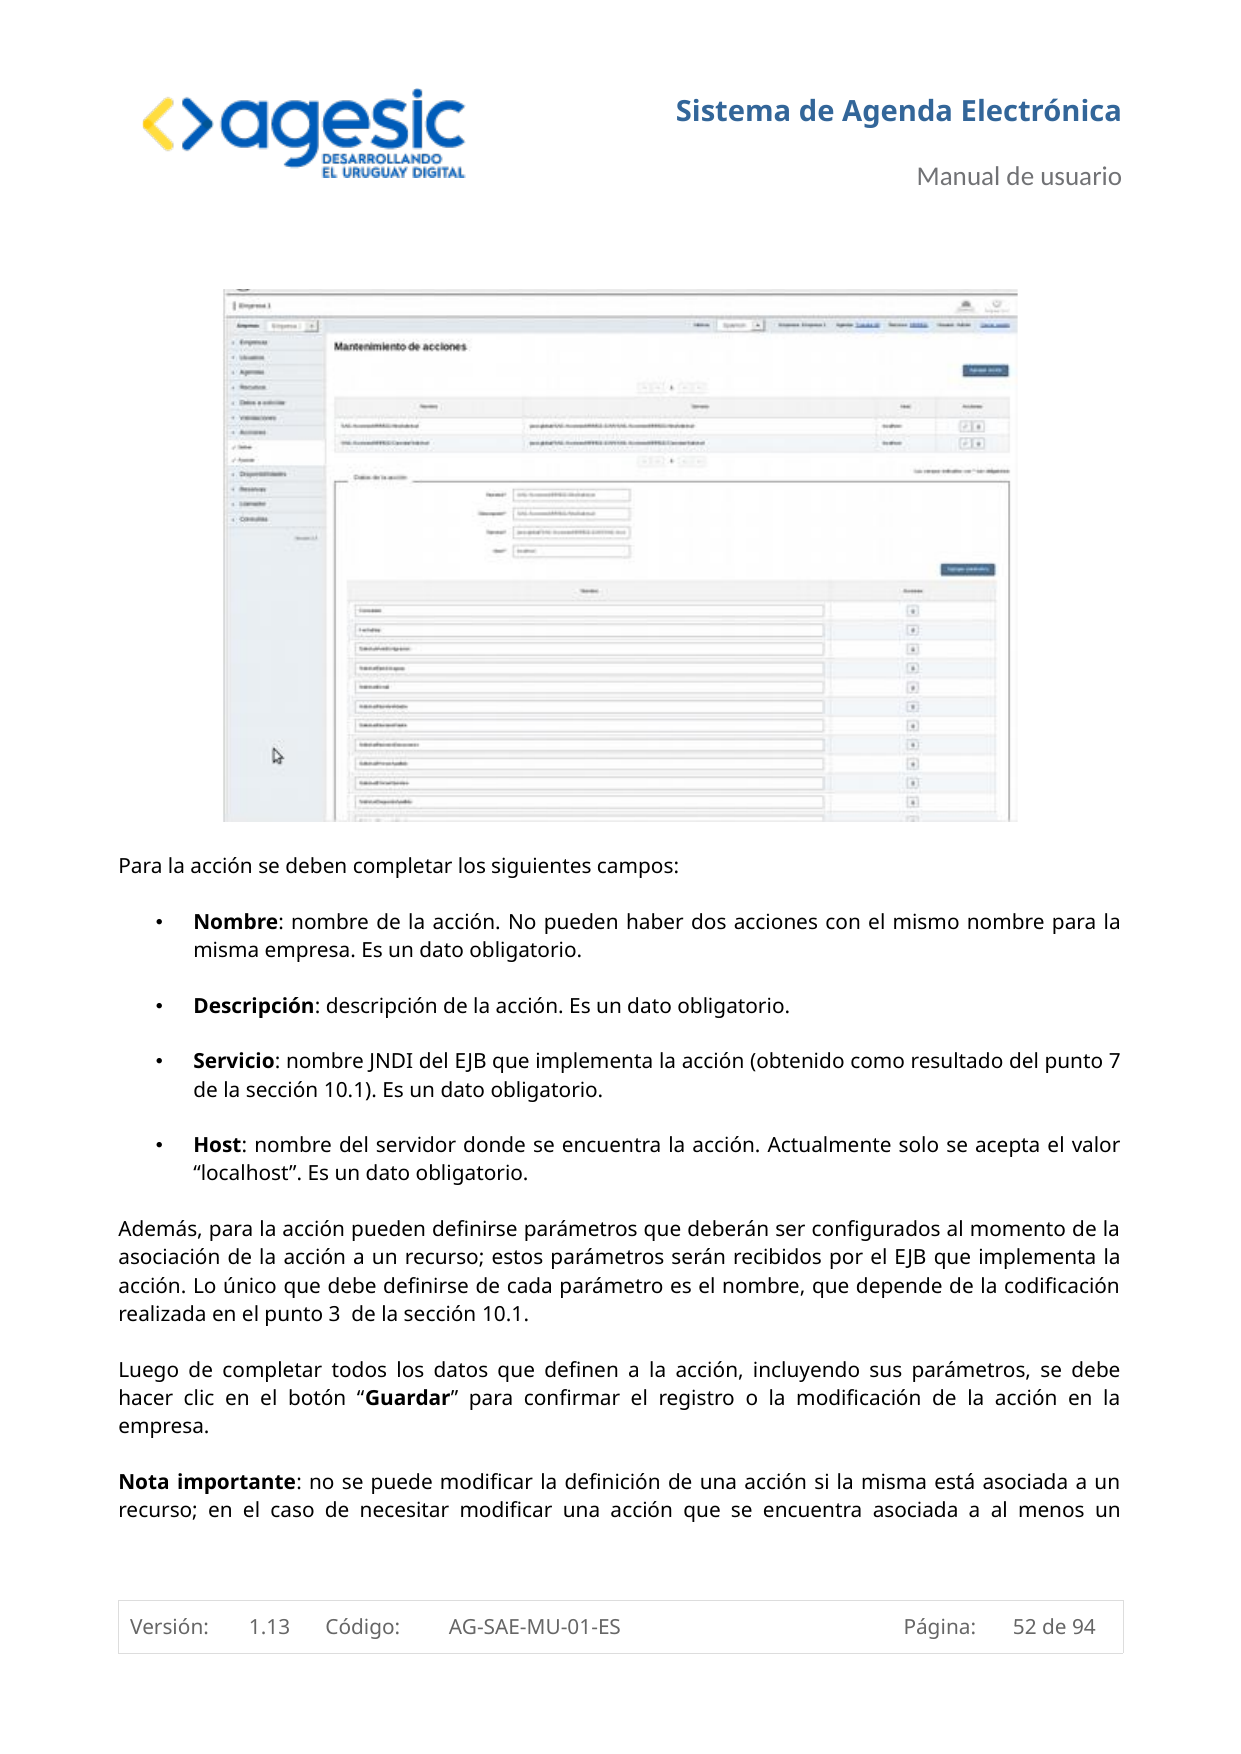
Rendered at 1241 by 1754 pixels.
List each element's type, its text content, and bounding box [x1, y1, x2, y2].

list Host: nombre del servidor donde se encuentra la acción. Actualmente solo se acepta el valor “localhost”. Es un dato obligatorio. [156, 1130, 1122, 1187]
list Descripción: descripción de la acción. Es un dato obligatorio. [156, 991, 1122, 1019]
text Luego de completar todos los datos que definen a la acción, incluyendo sus parámetros, se debe hacer clic en el botón “Guardar” para confirmar el registro o la modificación de la acción en la empresa. [118, 1355, 1122, 1440]
text Además, para la acción pueden definirse parámetros que deberán ser configurados al momento de la asociación de la acción a un recurso; estos parámetros serán recibidos por el EJB que implementa la acción. Lo único que debe definirse de cada parámetro es el nombre, que depende de la codificación realizada en el punto 3 de la sección 10.1. [118, 1214, 1122, 1328]
picture [142, 88, 466, 178]
text Nota importante: no se puede modificar la definición de una acción si la misma está asociada a un recurso; en el caso de necesitar modificar una acción que se encuentra asociada a al menos un [118, 1467, 1122, 1524]
list Nombre: nombre de la acción. No pueden haber dos acciones con el mismo nombre para la misma empresa. Es un dato obligatorio. [156, 907, 1122, 964]
list Servicio: nombre JNDI del EJB que implementa la acción (obtenido como resultado del punto 7 de la sección 10.1). Es un dato obligatorio. [156, 1046, 1122, 1103]
picture [222, 289, 1018, 822]
text Para la acción se deben completar los siguientes campos: [118, 289, 1122, 880]
